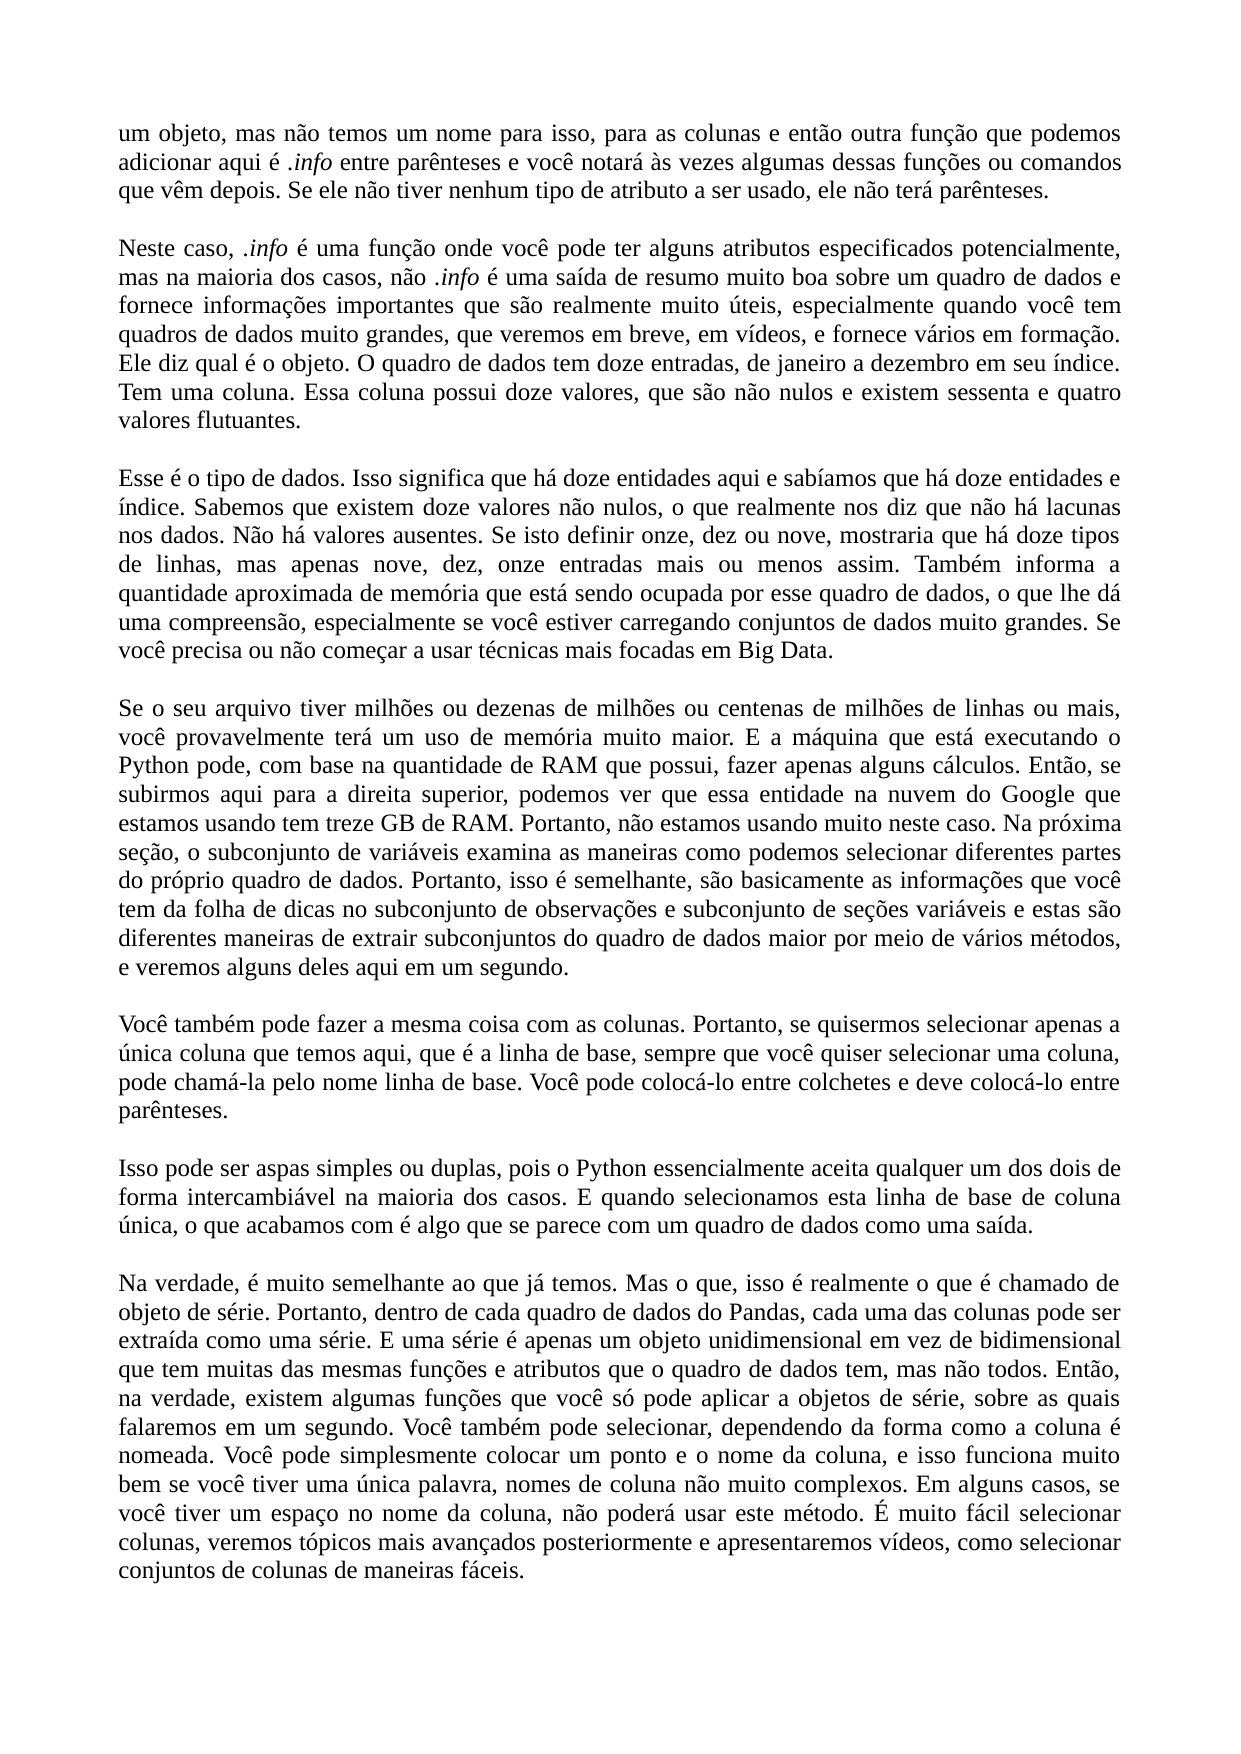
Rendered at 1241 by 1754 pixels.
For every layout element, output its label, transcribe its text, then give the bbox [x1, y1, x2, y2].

text Esse é o tipo de dados. Isso significa que há doze entidades aqui e sabíamos que há doze entidades e índice. Sabemos que existem doze valores não nulos, o que realmente nos diz que não há lacunas nos dados. Não há valores ausentes. Se isto definir onze, dez ou nove, mostraria que há doze tipos de linhas, mas apenas nove, dez, onze entradas mais ou menos assim. Também informa a quantidade aproximada de memória que está sendo ocupada por esse quadro de dados, o que lhe dá uma compreensão, especialmente se você estiver carregando conjuntos de dados muito grandes. Se você precisa ou não começar a usar técnicas mais focadas em Big Data. [118, 463, 1122, 664]
text Isso pode ser aspas simples ou duplas, pois o Python essencialmente aceita qualquer um dos dois de forma intercambiável na maioria dos casos. E quando selecionamos esta linha de base de coluna única, o que acabamos com é algo que se parece com um quadro de dados como uma saída. [118, 1153, 1122, 1239]
text Você também pode fazer a mesma coisa com as colunas. Portanto, se quisermos selecionar apenas a única coluna que temos aqui, que é a linha de base, sempre que você quiser selecionar uma coluna, pode chamá-la pelo nome linha de base. Você pode colocá-lo entre colchetes e deve colocá-lo entre parênteses. [118, 1009, 1122, 1124]
text Se o seu arquivo tiver milhões ou dezenas de milhões ou centenas de milhões de linhas ou mais, você provavelmente terá um uso de memória muito maior. E a máquina que está executando o Python pode, com base na quantidade de RAM que possui, fazer apenas alguns cálculos. Então, se subirmos aqui para a direita superior, podemos ver que essa entidade na nuvem do Google que estamos usando tem treze GB de RAM. Portanto, não estamos usando muito neste caso. Na próxima seção, o subconjunto de variáveis examina as maneiras como podemos selecionar diferentes partes do próprio quadro de dados. Portanto, isso é semelhante, são basicamente as informações que você tem da folha de dicas no subconjunto de observações e subconjunto de seções variáveis e estas são diferentes maneiras de extrair subconjuntos do quadro de dados maior por meio de vários métodos, e veremos alguns deles aqui em um segundo. [118, 693, 1122, 981]
text Na verdade, é muito semelhante ao que já temos. Mas o que, isso é realmente o que é chamado de objeto de série. Portanto, dentro de cada quadro de dados do Pandas, cada uma das colunas pode ser extraída como uma série. E uma série é apenas um objeto unidimensional em vez de bidimensional que tem muitas das mesmas funções e atributos que o quadro de dados tem, mas não todos. Então, na verdade, existem algumas funções que você só pode aplicar a objetos de série, sobre as quais falaremos em um segundo. Você também pode selecionar, dependendo da forma como a coluna é nomeada. Você pode simplesmente colocar um ponto e o nome da coluna, e isso funciona muito bem se você tiver uma única palavra, nomes de coluna não muito complexos. Em alguns casos, se você tiver um espaço no nome da coluna, não poderá usar este método. É muito fácil selecionar colunas, veremos tópicos mais avançados posteriormente e apresentaremos vídeos, como selecionar conjuntos de colunas de maneiras fáceis. [118, 1268, 1122, 1584]
text um objeto, mas não temos um nome para isso, para as colunas e então outra função que podemos adicionar aqui é .info entre parênteses e você notará às vezes algumas dessas funções ou comandos que vêm depois. Se ele não tiver nenhum tipo de atributo a ser usado, ele não terá parênteses. [118, 118, 1122, 204]
text Neste caso, .info é uma função onde você pode ter alguns atributos especificados potencialmente, mas na maioria dos casos, não .info é uma saída de resumo muito boa sobre um quadro de dados e fornece informações importantes que são realmente muito úteis, especialmente quando você tem quadros de dados muito grandes, que veremos em breve, em vídeos, e fornece vários em formação. Ele diz qual é o objeto. O quadro de dados tem doze entradas, de janeiro a dezembro em seu índice. Tem uma coluna. Essa coluna possui doze valores, que são não nulos e existem sessenta e quatro valores flutuantes. [118, 233, 1122, 434]
